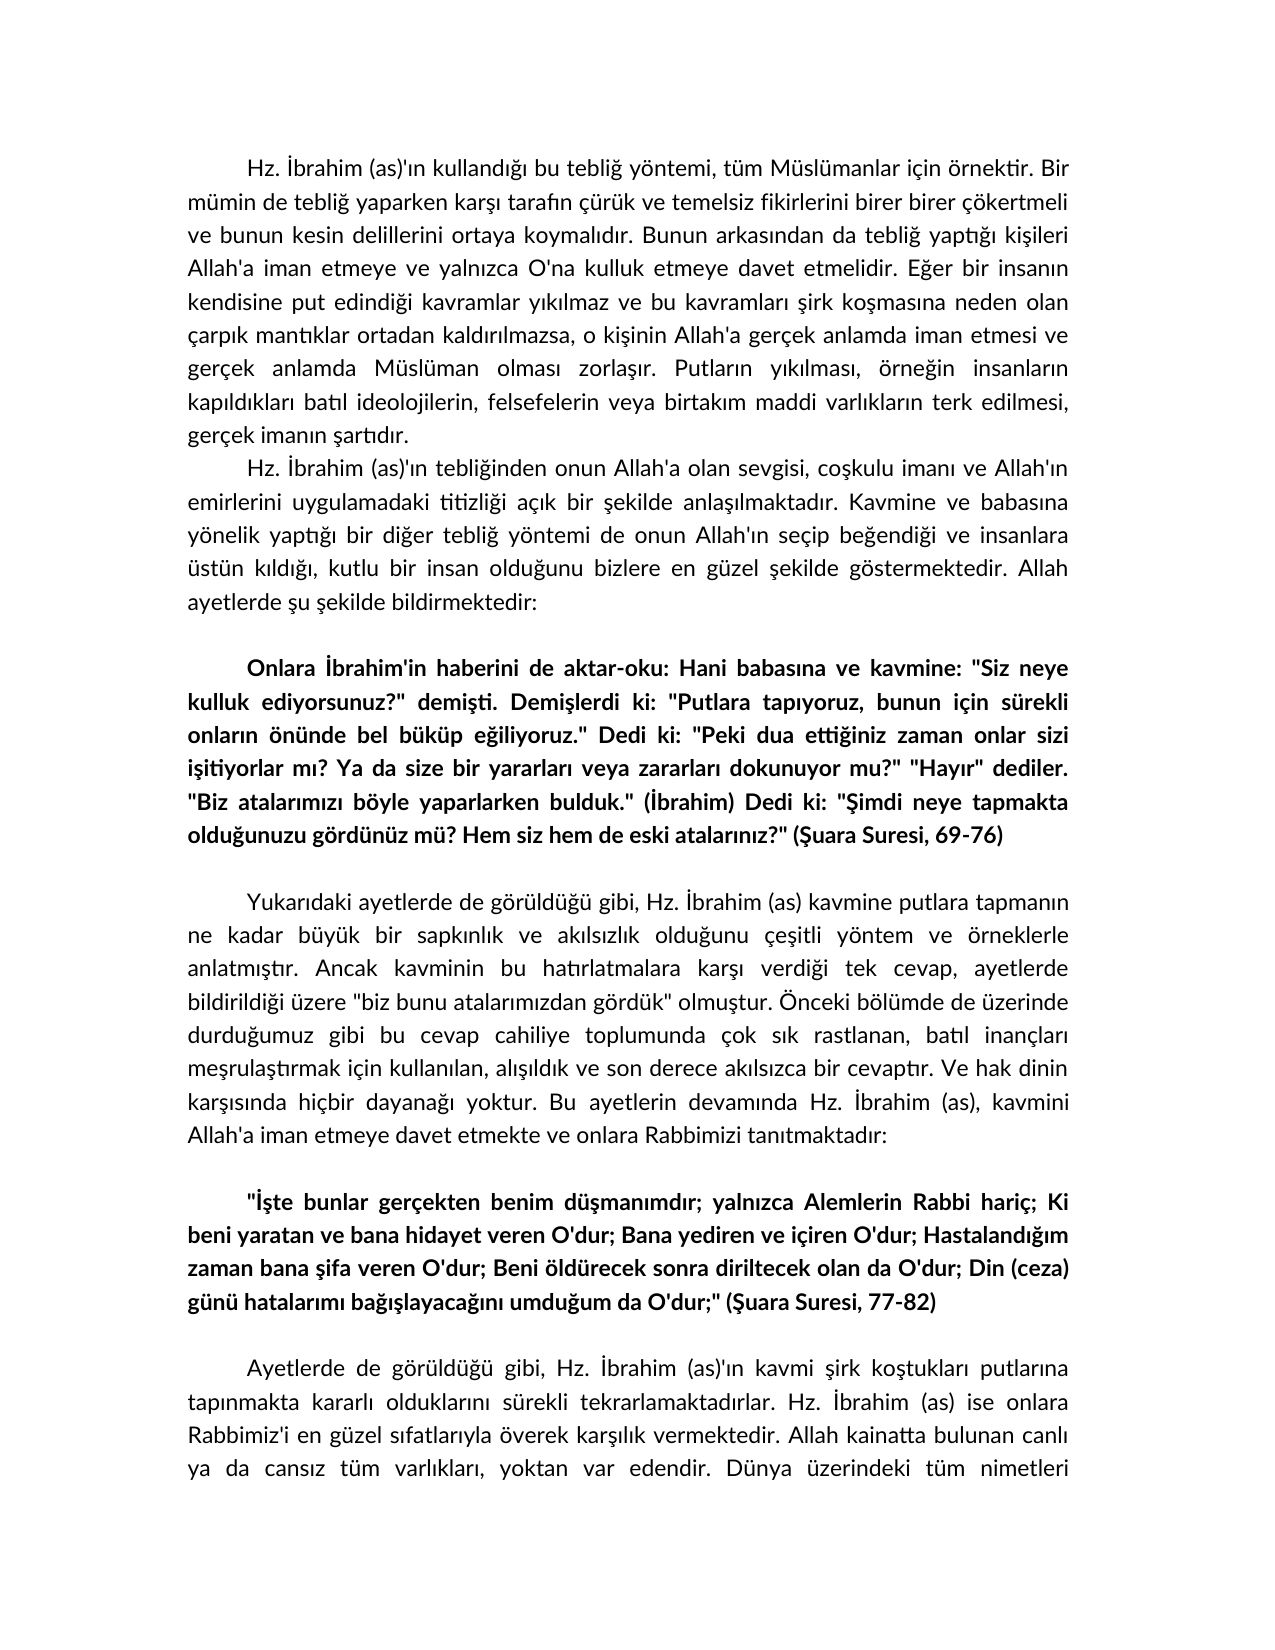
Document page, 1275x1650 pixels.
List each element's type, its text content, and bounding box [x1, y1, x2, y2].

text Onlara İbrahim'in haberini de aktar-oku: Hani babasına ve kavmine: "Siz neye kulluk ediyorsunuz?" demişti. Demişlerdi ki: "Putlara tapıyoruz, bunun için sürekli onların önünde bel büküp eğiliyoruz." Dedi ki: "Peki dua ettiğiniz zaman onlar sizi işitiyorlar mı? Ya da size bir yararları veya zararları dokunuyor mu?" "Hayır" dediler. "Biz atalarımızı böyle yaparlarken bulduk." (İbrahim) Dedi ki: "Şimdi neye tapmakta olduğunuzu gördünüz mü? Hem siz hem de eski atalarınız?" (Şuara Suresi, 69-76) [187, 650, 1070, 850]
text Yukarıdaki ayetlerde de görüldüğü gibi, Hz. İbrahim (as) kavmine putlara tapmanın ne kadar büyük bir sapkınlık ve akılsızlık olduğunu çeşitli yöntem ve örneklerle anlatmıştır. Ancak kavminin bu hatırlatmalara karşı verdiği tek cevap, ayetlerde bildirildiği üzere "biz bunu atalarımızdan gördük" olmuştur. Önceki bölümde de üzerinde durduğumuz gibi bu cevap cahiliye toplumunda çok sık rastlanan, batıl inançları meşrulaştırmak için kullanılan, alışıldık ve son derece akılsızca bir cevaptır. Ve hak dinin karşısında hiçbir dayanağı yoktur. Bu ayetlerin devamında Hz. İbrahim (as), kavmini Allah'a iman etmeye davet etmekte ve onlara Rabbimizi tanıtmaktadır: [187, 883, 1070, 1150]
text Hz. İbrahim (as)'ın kullandığı bu tebliğ yöntemi, tüm Müslümanlar için örnektir. Bir mümin de tebliğ yaparken karşı tarafın çürük ve temelsiz fikirlerini birer birer çökertmeli ve bunun kesin delillerini ortaya koymalıdır. Bunun arkasından da tebliğ yaptığı kişileri Allah'a iman etmeye ve yalnızca O'na kulluk etmeye davet etmelidir. Eğer bir insanın kendisine put edindiği kavramlar yıkılmaz ve bu kavramları şirk koşmasına neden olan çarpık mantıklar ortadan kaldırılmazsa, o kişinin Allah'a gerçek anlamda iman etmesi ve gerçek anlamda Müslüman olması zorlaşır. Putların yıkılması, örneğin insanların kapıldıkları batıl ideolojilerin, felsefelerin veya birtakım maddi varlıkların terk edilmesi, gerçek imanın şartıdır. [187, 150, 1070, 450]
text "İşte bunlar gerçekten benim düşmanımdır; yalnızca Alemlerin Rabbi hariç; Ki beni yaratan ve bana hidayet veren O'dur; Bana yediren ve içiren O'dur; Hastalandığım zaman bana şifa veren O'dur; Beni öldürecek sonra diriltecek olan da O'dur; Din (ceza) günü hatalarımı bağışlayacağını umduğum da O'dur;" (Şuara Suresi, 77-82) [187, 1183, 1070, 1317]
text Hz. İbrahim (as)'ın tebliğinden onun Allah'a olan sevgisi, coşkulu imanı ve Allah'ın emirlerini uygulamadaki titizliği açık bir şekilde anlaşılmaktadır. Kavmine ve babasına yönelik yaptığı bir diğer tebliğ yöntemi de onun Allah'ın seçip beğendiği ve insanlara üstün kıldığı, kutlu bir insan olduğunu bizlere en güzel şekilde göstermektedir. Allah ayetlerde şu şekilde bildirmektedir: [187, 450, 1070, 617]
text Ayetlerde de görüldüğü gibi, Hz. İbrahim (as)'ın kavmi şirk koştukları putlarına tapınmakta kararlı olduklarını sürekli tekrarlamaktadırlar. Hz. İbrahim (as) ise onlara Rabbimiz'i en güzel sıfatlarıyla överek karşılık vermektedir. Allah kainatta bulunan canlı ya da cansız tüm varlıkları, yoktan var edendir. Dünya üzerindeki tüm nimetleri [187, 1350, 1070, 1483]
